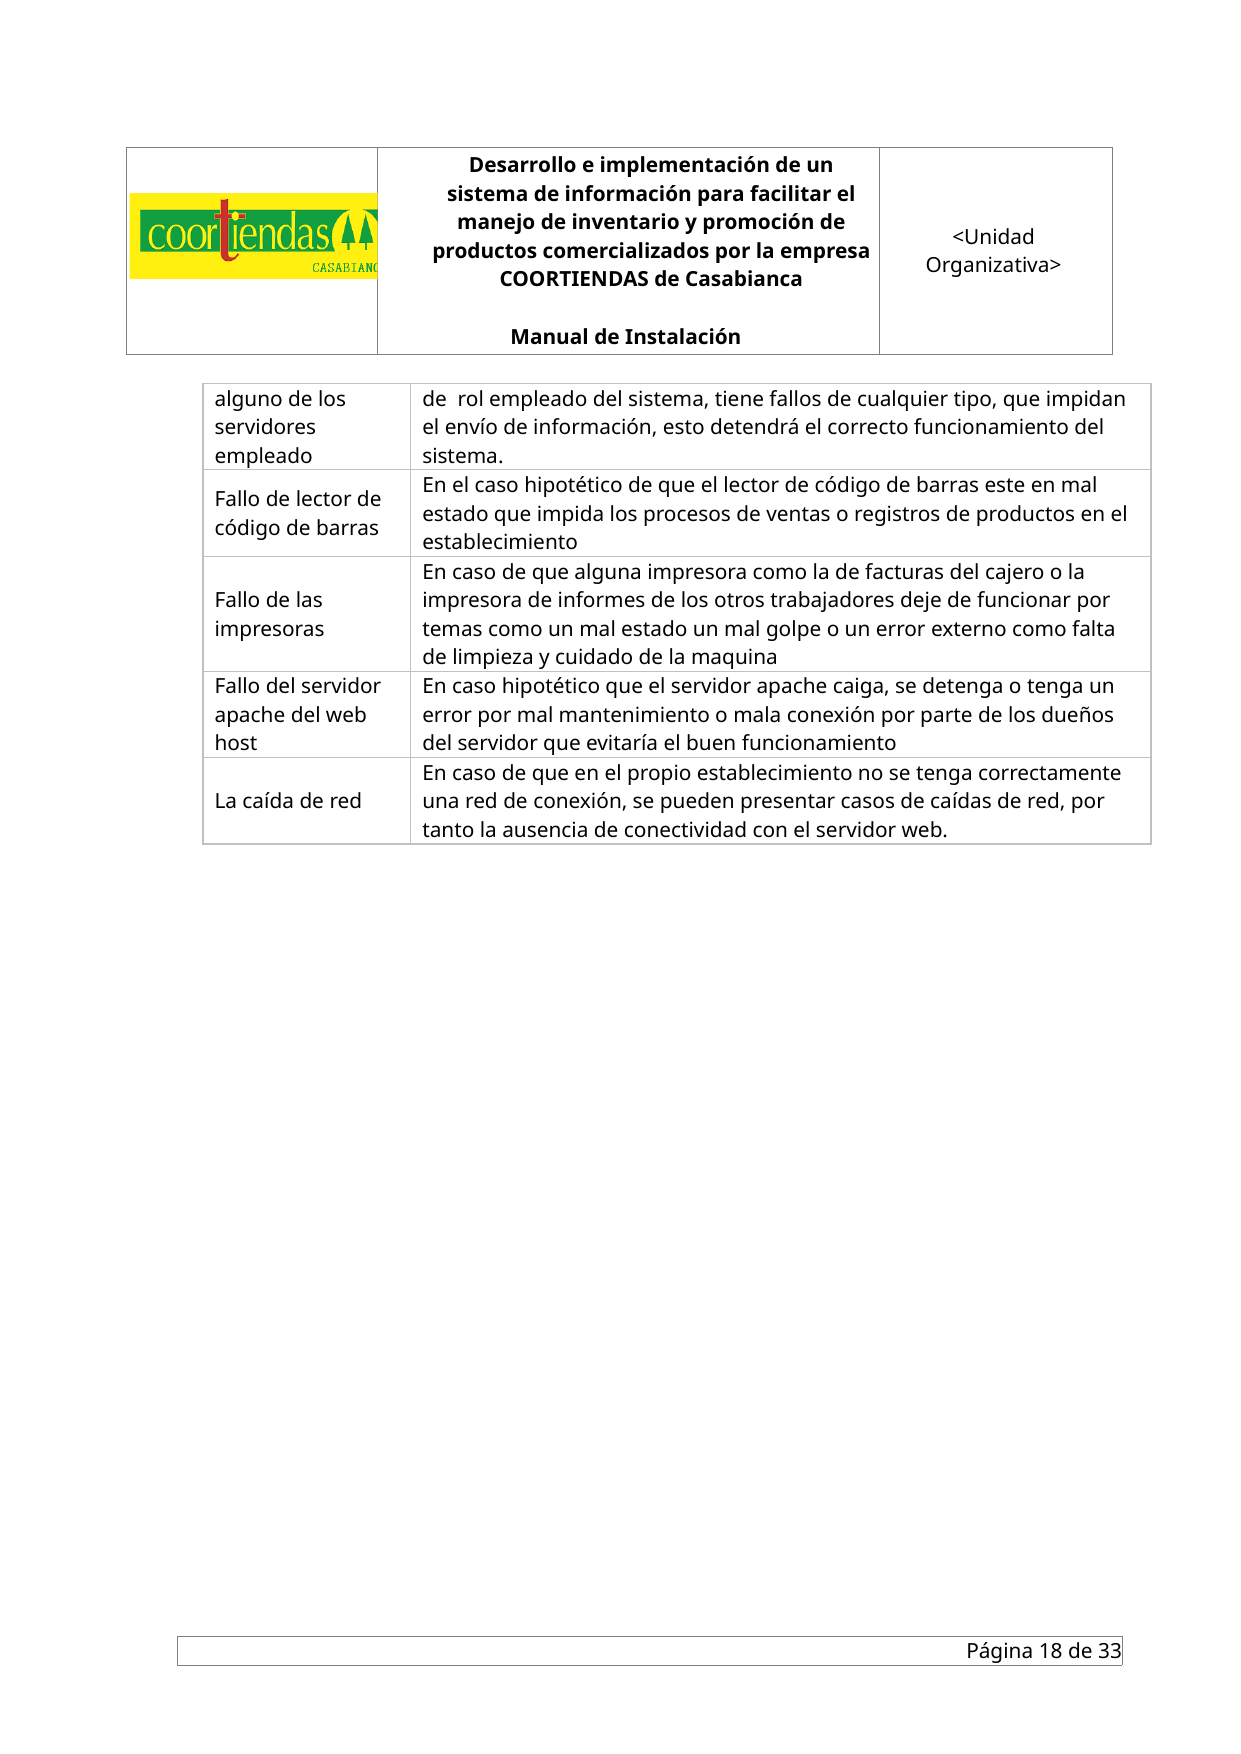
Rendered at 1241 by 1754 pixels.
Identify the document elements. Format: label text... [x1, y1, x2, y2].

table_cell de rol empleado del sistema, tiene fallos de cualquier tipo, que impidan el envío de información, esto detendrá el correcto funcionamiento del sistema. [411, 384, 1150, 469]
table_cell Fallo de las impresoras [204, 557, 410, 671]
table_cell Fallo del servidor apache del web host [204, 672, 410, 757]
table_cell En el caso hipotético de que el lector de código de barras este en mal estado que impida los procesos de ventas o registros de productos en el establecimiento [411, 470, 1150, 556]
table_cell En caso de que en el propio establecimiento no se tenga correctamente una red de conexión, se pueden presentar casos de caídas de red, por tanto la ausencia de conectividad con el servidor web. [411, 758, 1150, 843]
table_cell alguno de los servidores empleado [204, 384, 410, 469]
table_cell La caída de red [204, 758, 410, 843]
table_cell En caso hipotético que el servidor apache caiga, se detenga o tenga un error por mal mantenimiento o mala conexión por parte de los dueños del servidor que evitaría el buen funcionamiento [411, 672, 1150, 757]
table_cell Fallo de lector de código de barras [204, 470, 410, 556]
table_cell En caso de que alguna impresora como la de facturas del cajero o la impresora de informes de los otros trabajadores deje de funcionar por temas como un mal estado un mal golpe o un error externo como falta de limpieza y cuidado de la maquina [411, 557, 1150, 671]
